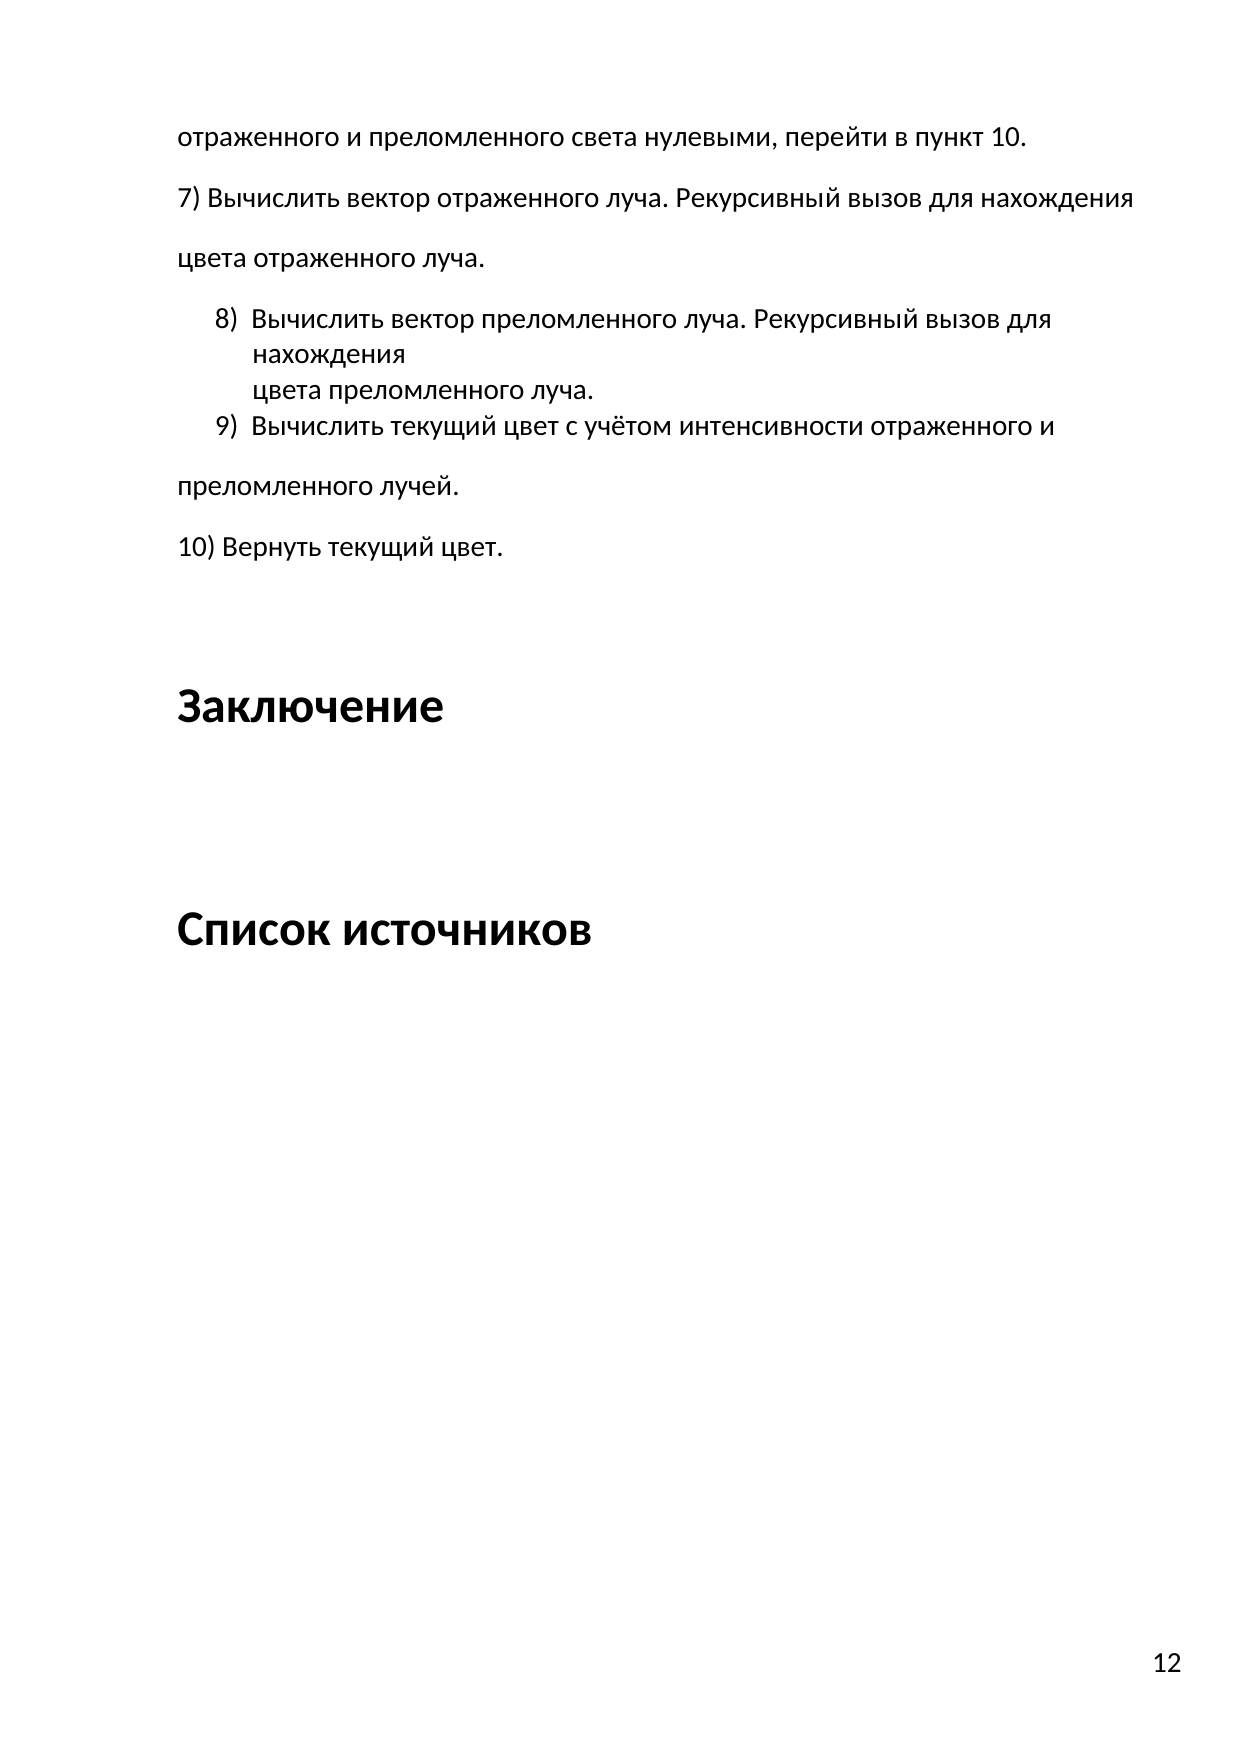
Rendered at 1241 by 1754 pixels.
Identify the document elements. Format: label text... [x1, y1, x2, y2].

text отраженного и преломленного света нулевыми, перейти в пункт 10. [177, 118, 1181, 154]
subtitle Список источников [177, 896, 1181, 957]
text цвета отраженного луча. [177, 239, 1181, 275]
text 7) Вычислить вектор отраженного луча. Рекурсивный вызов для нахождения [177, 179, 1181, 214]
subtitle Заключение [177, 674, 1181, 735]
list 9) Вычислить текущий цвет с учётом интенсивности отраженного и [214, 407, 1181, 442]
list 8) Вычислить вектор преломленного луча. Рекурсивный вызов для нахождения цвета преломленного луча. [214, 300, 1181, 407]
text 10) Вернуть текущий цвет. [177, 528, 1181, 564]
text преломленного лучей. [177, 467, 1181, 503]
